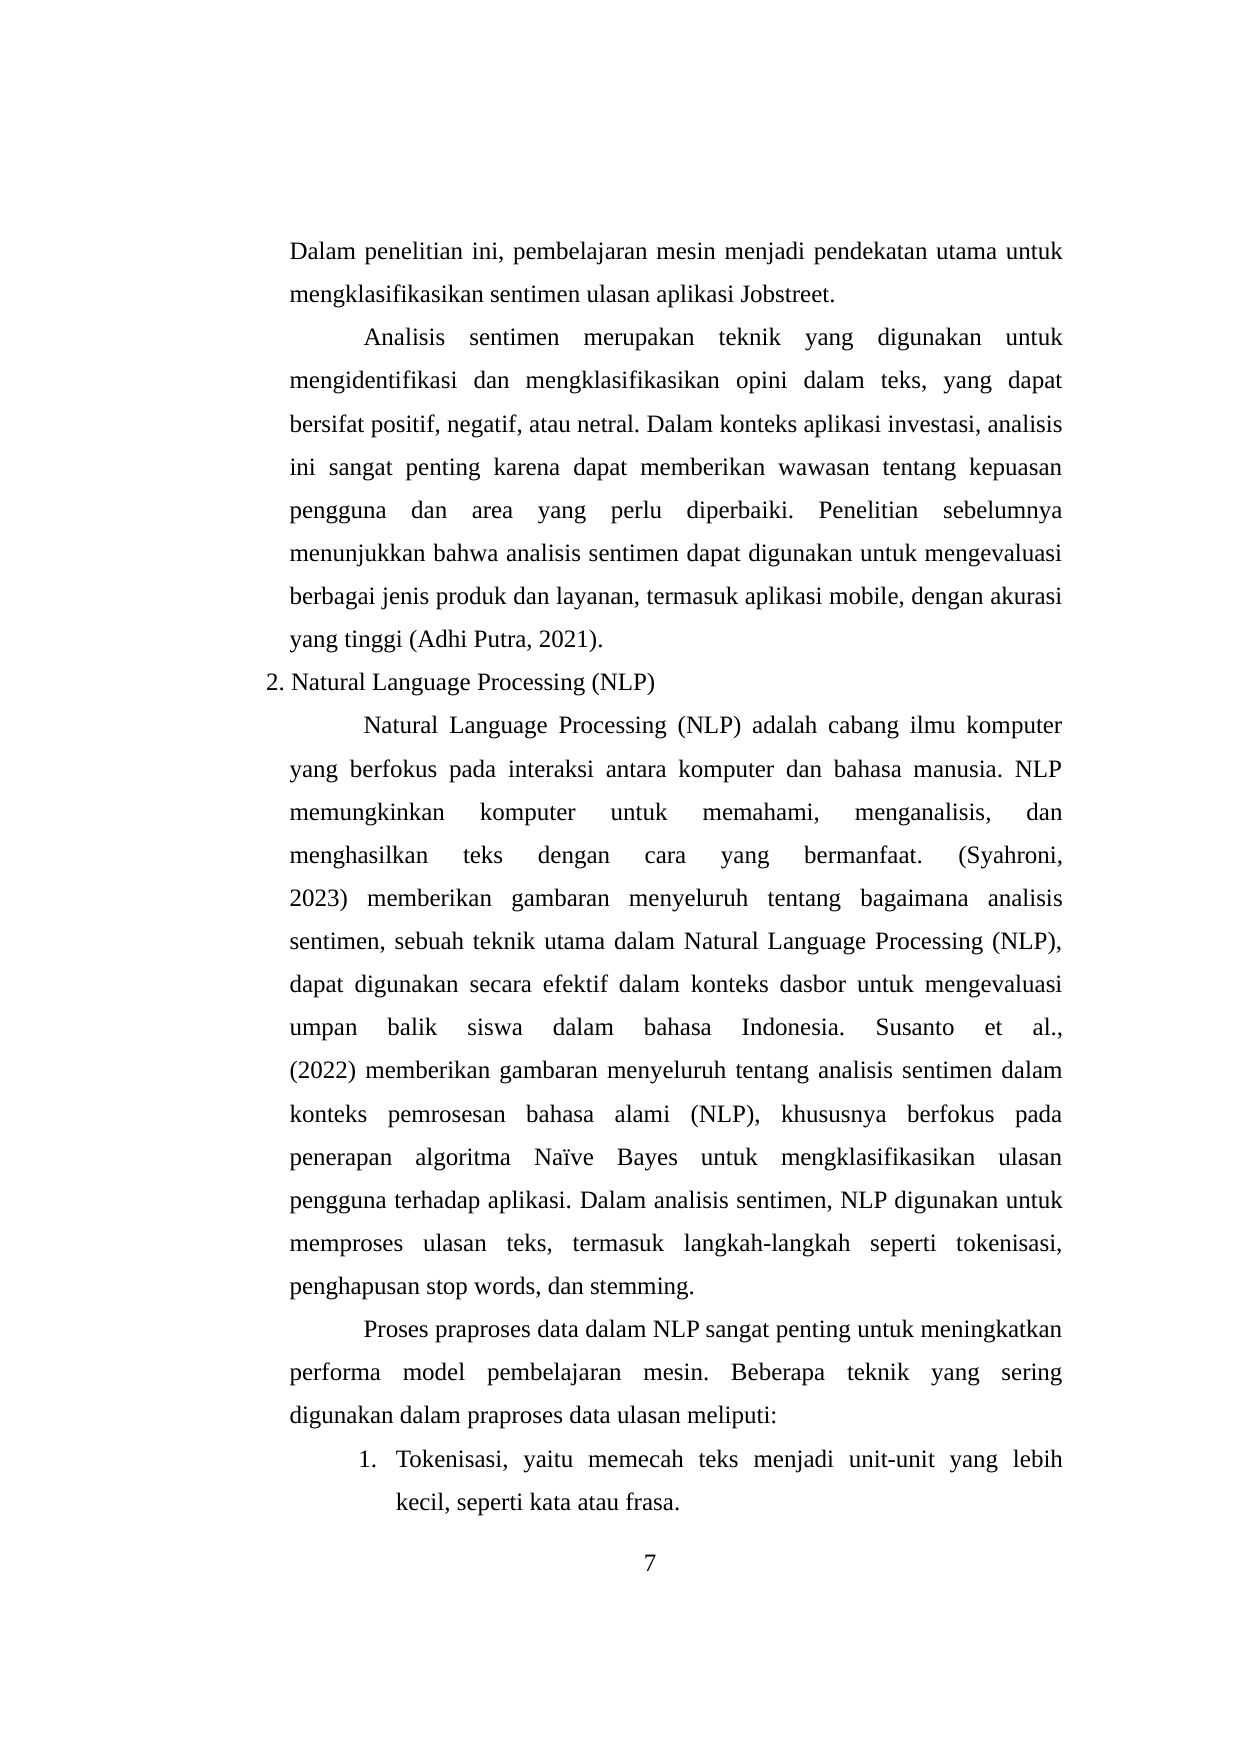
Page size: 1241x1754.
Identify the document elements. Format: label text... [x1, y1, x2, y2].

text Analisis sentimen merupakan teknik yang digunakan untuk mengidentifikasi dan mengklasifikasikan opini dalam teks, yang dapat bersifat positif, negatif, atau netral. Dalam konteks aplikasi investasi, analisis ini sangat penting karena dapat memberikan wawasan tentang kepuasan pengguna dan area yang perlu diperbaiki. Penelitian sebelumnya menunjukkan bahwa analisis sentimen dapat digunakan untuk mengevaluasi berbagai jenis produk dan layanan, termasuk aplikasi mobile, dengan akurasi yang tinggi (Adhi Putra, 2021)⁠. [289, 322, 1063, 653]
text Dalam penelitian ini, pembelajaran mesin menjadi pendekatan utama untuk mengklasifikasikan sentimen ulasan aplikasi Jobstreet. [289, 236, 1063, 308]
text 2. Natural Language Processing (NLP) [266, 667, 1063, 696]
text Proses praproses data dalam NLP sangat penting untuk meningkatkan performa model pembelajaran mesin. Beberapa teknik yang sering digunakan dalam praproses data ulasan meliputi: [289, 1314, 1063, 1429]
text Natural Language Processing (NLP) adalah cabang ilmu komputer yang berfokus pada interaksi antara komputer dan bahasa manusia. NLP memungkinkan komputer untuk memahami, menganalisis, dan menghasilkan teks dengan cara yang bermanfaat. (Syahroni, 2023)⁠ memberikan gambaran menyeluruh tentang bagaimana analisis sentimen, sebuah teknik utama dalam Natural Language Processing (NLP), dapat digunakan secara efektif dalam konteks dasbor untuk mengevaluasi umpan balik siswa dalam bahasa Indonesia. Susanto et al., (2022)⁠ memberikan gambaran menyeluruh tentang analisis sentimen dalam konteks pemrosesan bahasa alami (NLP), khususnya berfokus pada penerapan algoritma Naïve Bayes untuk mengklasifikasikan ulasan pengguna terhadap aplikasi. Dalam analisis sentimen, NLP digunakan untuk memproses ulasan teks, termasuk langkah-langkah seperti tokenisasi, penghapusan stop words, dan stemming. [289, 711, 1063, 1300]
list Tokenisasi, yaitu memecah teks menjadi unit-unit yang lebih kecil, seperti kata atau frasa. [358, 1444, 1063, 1516]
